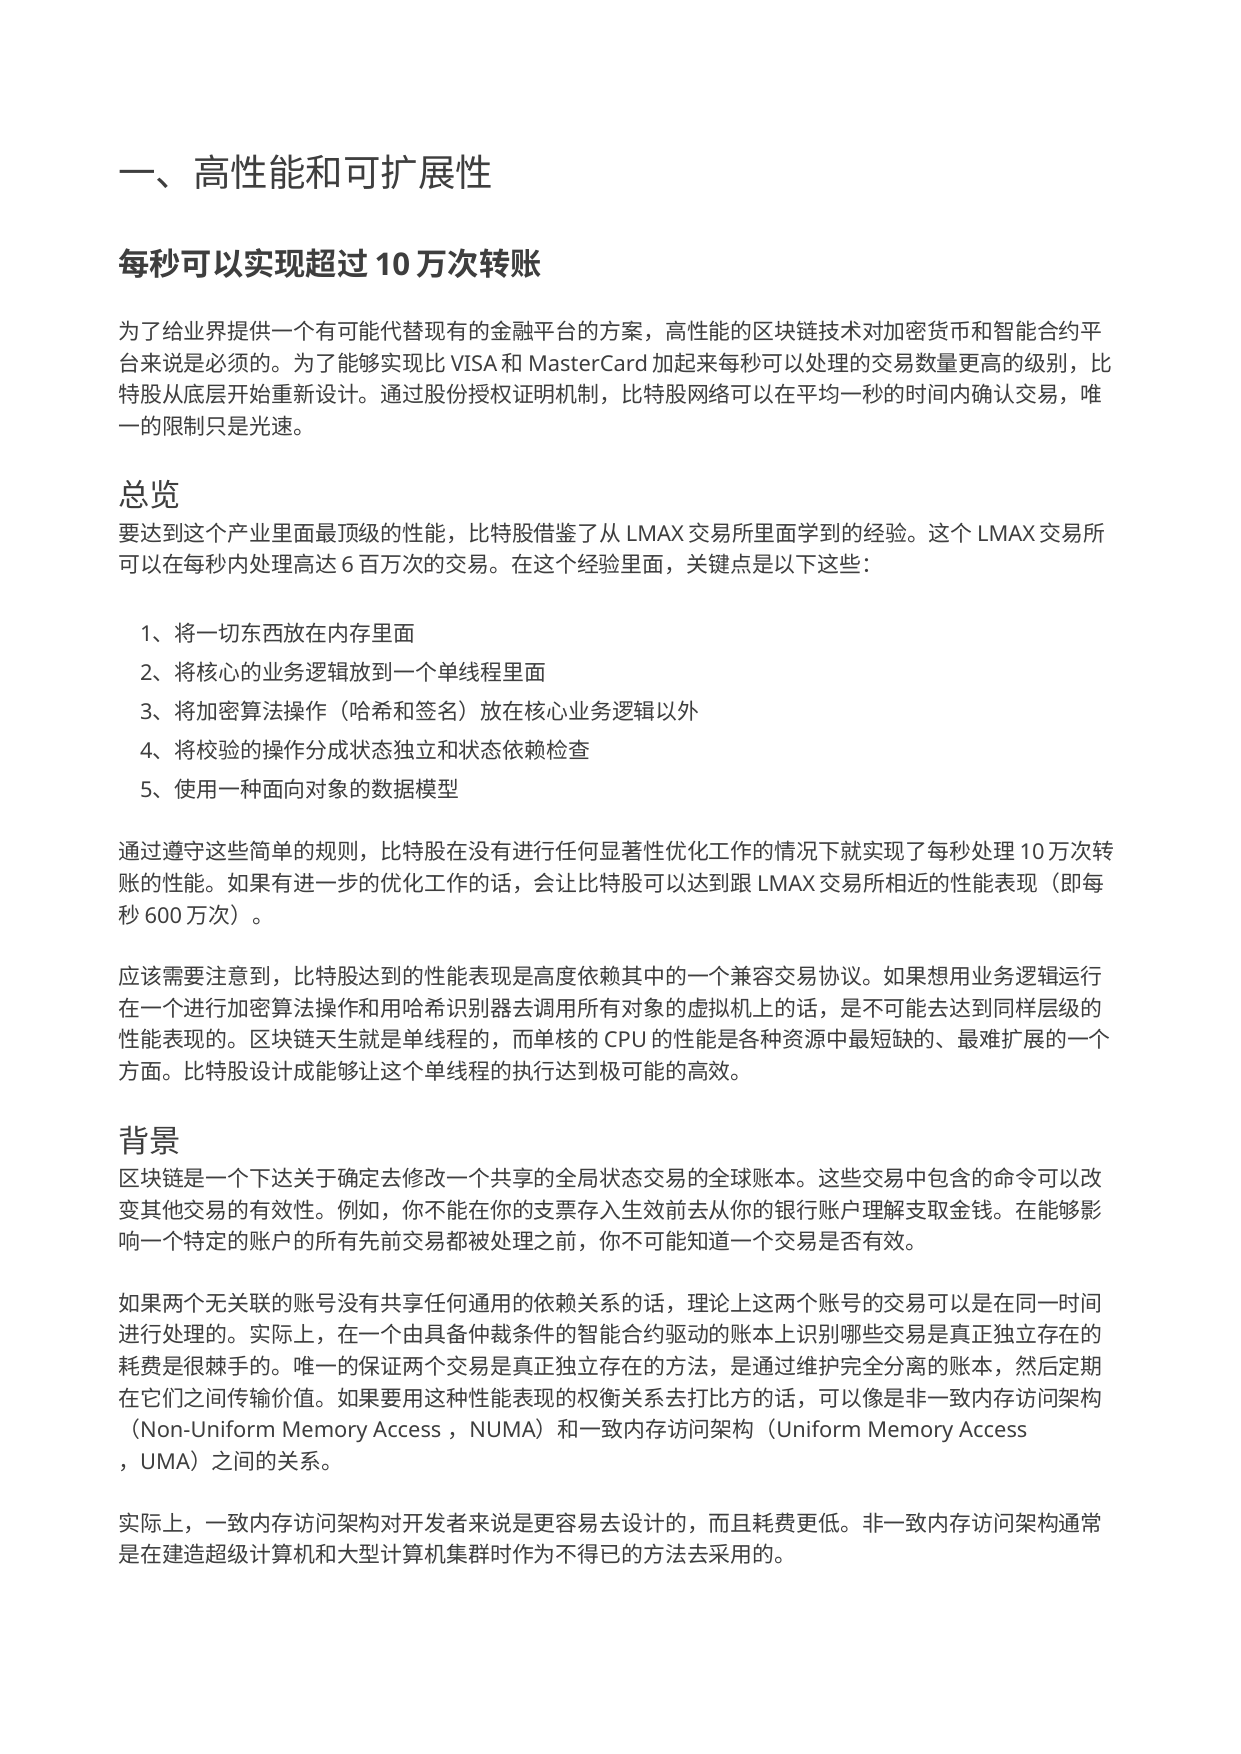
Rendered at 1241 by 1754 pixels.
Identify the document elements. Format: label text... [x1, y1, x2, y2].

text 实际上，一致内存访问架构对开发者来说是更容易去设计的，而且耗费更低。非一致内存访问架构通常是在建造超级计算机和大型计算机集群时作为不得已的方法去采用的。 [118, 1506, 1122, 1569]
text 每秒可以实现超过10万次转账 [118, 239, 1122, 284]
text 5、使用一种面向对象的数据模型 [118, 765, 1122, 804]
text 要达到这个产业里面最顶级的性能，比特股借鉴了从LMAX交易所里面学到的经验。这个LMAX交易所可以在每秒内处理高达6百万次的交易。在这个经验里面，关键点是以下这些： [118, 516, 1122, 579]
text 1、将一切东西放在内存里面 [118, 609, 1122, 648]
text 通过遵守这些简单的规则，比特股在没有进行任何显著性优化工作的情况下就实现了每秒处理10万次转账的性能。如果有进一步的优化工作的话，会让比特股可以达到跟LMAX交易所相近的性能表现（即每秒600万次）。 [118, 834, 1122, 929]
text 4、将校验的操作分成状态独立和状态依赖检查 [118, 726, 1122, 765]
text 应该需要注意到，比特股达到的性能表现是高度依赖其中的一个兼容交易协议。如果想用业务逻辑运行在一个进行加密算法操作和用哈希识别器去调用所有对象的虚拟机上的话，是不可能去达到同样层级的性能表现的。区块链天生就是单线程的，而单核的CPU的性能是各种资源中最短缺的、最难扩展的一个方面。比特股设计成能够让这个单线程的执行达到极可能的高效。 [118, 959, 1122, 1086]
text 2、将核心的业务逻辑放到一个单线程里面 [118, 648, 1122, 687]
text 区块链是一个下达关于确定去修改一个共享的全局状态交易的全球账本。这些交易中包含的命令可以改变其他交易的有效性。例如，你不能在你的支票存入生效前去从你的银行账户理解支取金钱。在能够影响一个特定的账户的所有先前交易都被处理之前，你不可能知道一个交易是否有效。 [118, 1161, 1122, 1256]
subtitle 背景 [118, 1116, 1122, 1161]
text 如果两个无关联的账号没有共享任何通用的依赖关系的话，理论上这两个账号的交易可以是在同一时间进行处理的。实际上，在一个由具备仲裁条件的智能合约驱动的账本上识别哪些交易是真正独立存在的耗费是很棘手的。唯一的保证两个交易是真正独立存在的方法，是通过维护完全分离的账本，然后定期在它们之间传输价值。如果要用这种性能表现的权衡关系去打比方的话，可以像是非一致内存访问架构（Non-Uniform Memory Access ，NUMA）和一致内存访问架构（Uniform Memory Access ，UMA）之间的关系。 [118, 1286, 1122, 1476]
subtitle 总览 [118, 470, 1122, 516]
subtitle 一、高性能和可扩展性 [118, 143, 1122, 197]
text 为了给业界提供一个有可能代替现有的金融平台的方案，高性能的区块链技术对加密货币和智能合约平台来说是必须的。为了能够实现比VISA和MasterCard加起来每秒可以处理的交易数量更高的级别，比特股从底层开始重新设计。通过股份授权证明机制，比特股网络可以在平均一秒的时间内确认交易，唯一的限制只是光速。 [118, 314, 1122, 441]
text 3、将加密算法操作（哈希和签名）放在核心业务逻辑以外 [118, 687, 1122, 726]
